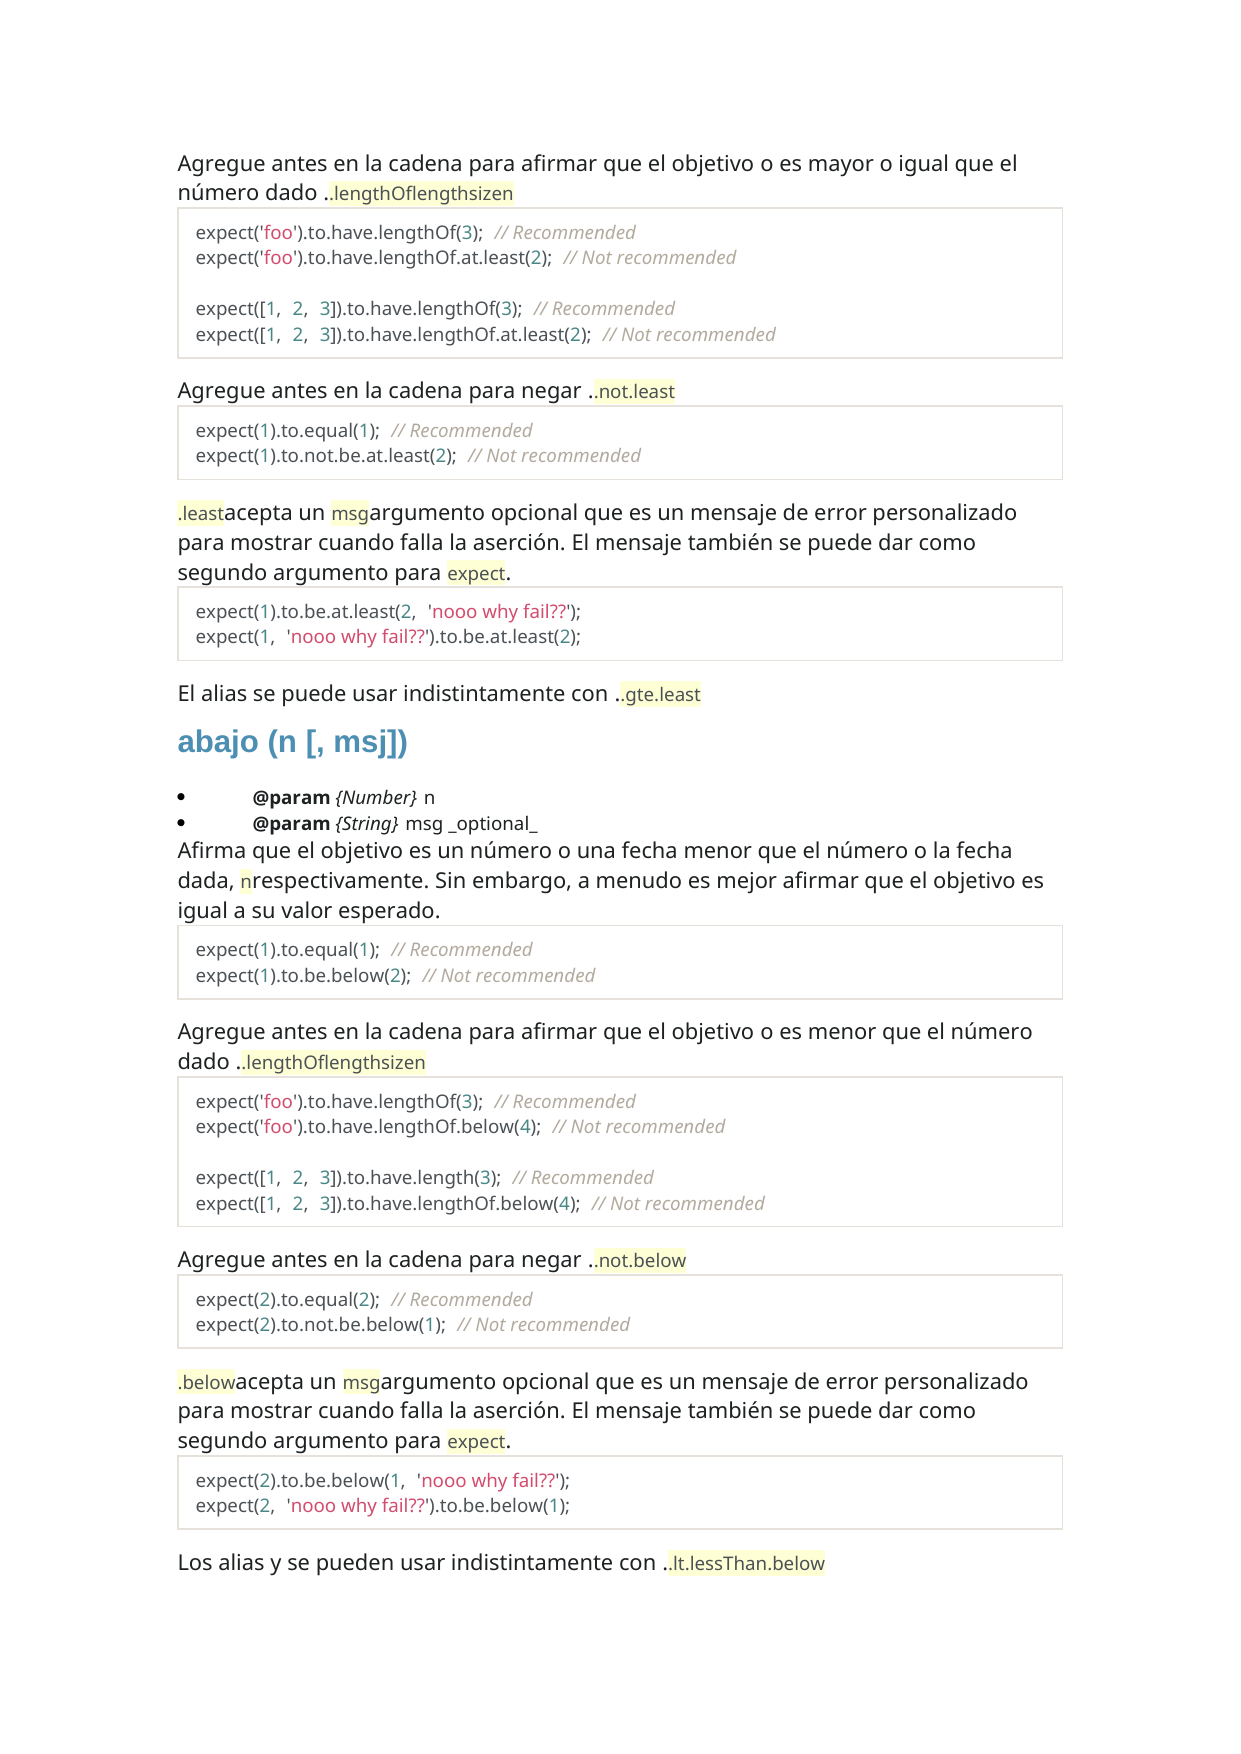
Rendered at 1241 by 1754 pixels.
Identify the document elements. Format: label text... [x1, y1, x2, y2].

text expect(2).to.be.below(1, 'nooo why fail??'); [179, 1457, 1062, 1481]
text Agregue antes en la cadena para negar ..not.least [177, 375, 1063, 405]
text Agregue antes en la cadena para negar ..not.below [177, 1244, 1063, 1274]
text expect(1).to.equal(1); // Recommended [179, 407, 1062, 431]
text expect(1, 'nooo why fail??').to.be.at.least(2); [179, 612, 1062, 660]
text .leastacepta un msgargumento opcional que es un mensaje de error personalizado para mostrar cuando falla la aserción. El mensaje también se puede dar como segundo argumento para expect. [177, 497, 1063, 586]
list @param {Number} n [177, 784, 1063, 810]
text expect(2).to.not.be.below(1); // Not recommended [179, 1299, 1062, 1347]
text Afirma que el objetivo es un número o una fecha menor que el número o la fecha dada, nrespectivamente. Sin embargo, a menudo es mejor afirmar que el objetivo es igual a su valor esperado. [177, 835, 1063, 925]
text expect('foo').to.have.lengthOf(3); // Recommended [179, 209, 1062, 233]
subtitle abajo (n [, msj]) [177, 723, 1063, 759]
text expect(1).to.not.be.at.least(2); // Not recommended [179, 431, 1062, 479]
text expect(1).to.be.at.least(2, 'nooo why fail??'); [179, 588, 1062, 612]
text expect(2).to.equal(2); // Recommended [179, 1276, 1062, 1299]
text expect(1).to.be.below(2); // Not recommended [179, 950, 1062, 998]
text El alias se puede usar indistintamente con ..gte.least [177, 678, 1063, 708]
text expect([1, 2, 3]).to.have.lengthOf.at.least(2); // Not recommended [179, 309, 1062, 357]
text .belowacepta un msgargumento opcional que es un mensaje de error personalizado para mostrar cuando falla la aserción. El mensaje también se puede dar como segundo argumento para expect. [177, 1366, 1063, 1455]
text expect('foo').to.have.lengthOf(3); // Recommended [179, 1078, 1062, 1101]
list @param {String} msg _optional_ [177, 810, 1063, 835]
text expect([1, 2, 3]).to.have.length(3); // Recommended [179, 1152, 1062, 1178]
text expect('foo').to.have.lengthOf.below(4); // Not recommended [179, 1101, 1062, 1127]
text expect([1, 2, 3]).to.have.lengthOf.below(4); // Not recommended [179, 1178, 1062, 1226]
text Los alias y se pueden usar indistintamente con ..lt.lessThan.below [177, 1547, 1063, 1576]
text Agregue antes en la cadena para afirmar que el objetivo o es menor que el número dado ..lengthOflengthsizen [177, 1016, 1063, 1076]
text Agregue antes en la cadena para afirmar que el objetivo o es mayor o igual que el número dado ..lengthOflengthsizen [177, 148, 1063, 207]
text expect('foo').to.have.lengthOf.at.least(2); // Not recommended [179, 233, 1062, 258]
text expect([1, 2, 3]).to.have.lengthOf(3); // Recommended [179, 284, 1062, 309]
text expect(1).to.equal(1); // Recommended [179, 926, 1062, 950]
text expect(2, 'nooo why fail??').to.be.below(1); [179, 1481, 1062, 1528]
